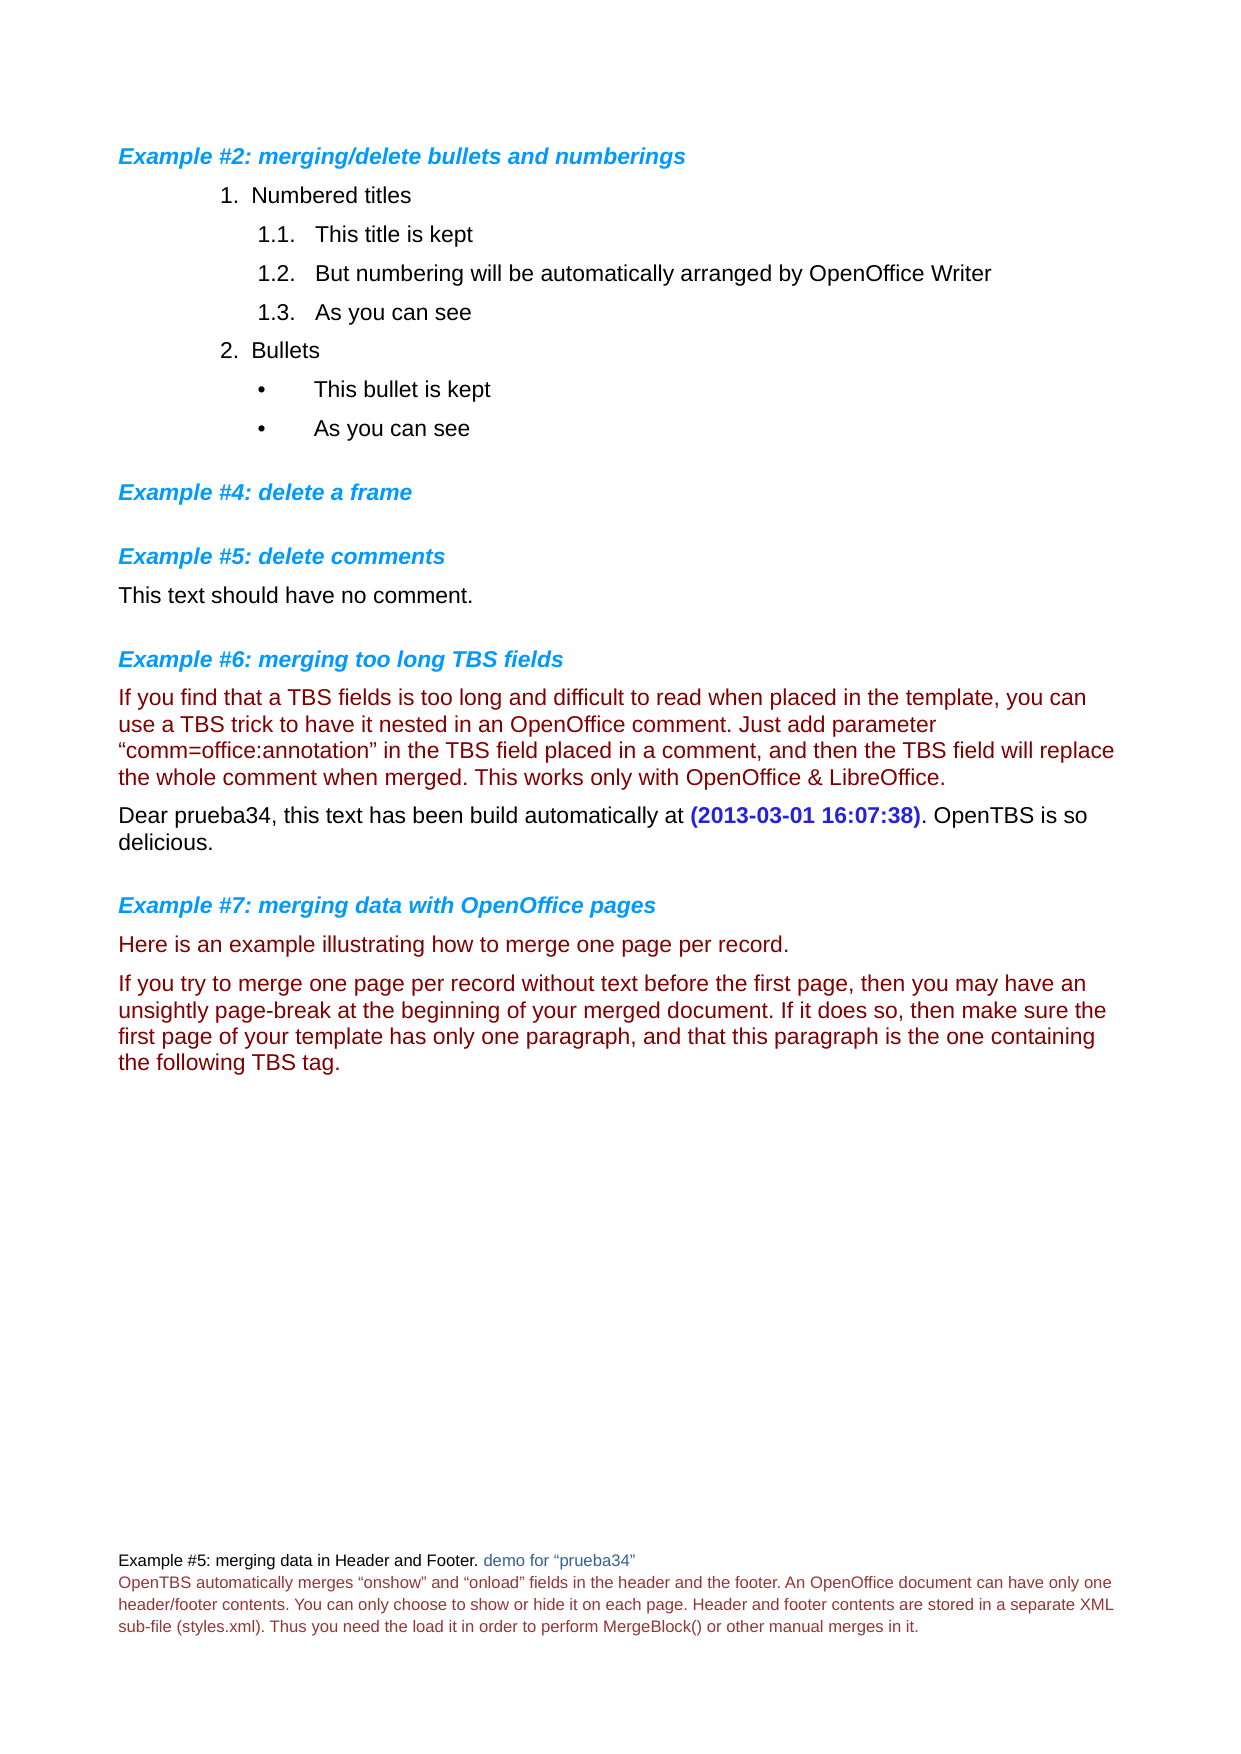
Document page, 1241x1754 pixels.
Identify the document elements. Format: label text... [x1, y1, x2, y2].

subtitle Example #2: merging/delete bullets and numberings [118, 143, 1122, 169]
text Dear prueba34, this text has been build automatically at (2013-03-01 16:07:38). OpenTBS is so delicious. [118, 802, 1122, 855]
subtitle Example #7: merging data with OpenOffice pages [118, 892, 1122, 919]
subtitle Example #5: delete comments [118, 543, 1122, 569]
text If you find that a TBS fields is too long and difficult to read when placed in the template, you can use a TBS trick to have it nested in an OpenOffice comment. Just add parameter “comm=office:annotation” in the TBS field placed in a comment, and then the TBS field will replace the whole comment when merged. This works only with OpenOffice & LibreOffice. [118, 684, 1122, 790]
list Bullets [213, 337, 1122, 364]
text If you try to merge one page per record without text before the first page, then you may have an unsightly page-break at the beginning of your merged document. If it does so, then make sure the first page of your template has only one paragraph, and that this paragraph is the one containing the following TBS tag. [118, 970, 1122, 1076]
text • As you can see [257, 415, 1122, 441]
subtitle Example #4: delete a frame [118, 479, 1122, 505]
text This text should have no comment. [118, 582, 1122, 608]
subtitle Example #6: merging too long TBS fields [118, 646, 1122, 672]
text Here is an example illustrating how to merge one page per record. [118, 931, 1122, 958]
list But numbering will be automatically arranged by OpenOffice Writer [251, 260, 1122, 286]
list This title is kept [251, 221, 1122, 247]
text • This bullet is kept [257, 376, 1122, 403]
list As you can see [251, 298, 1122, 325]
list Numbered titles [213, 182, 1122, 208]
